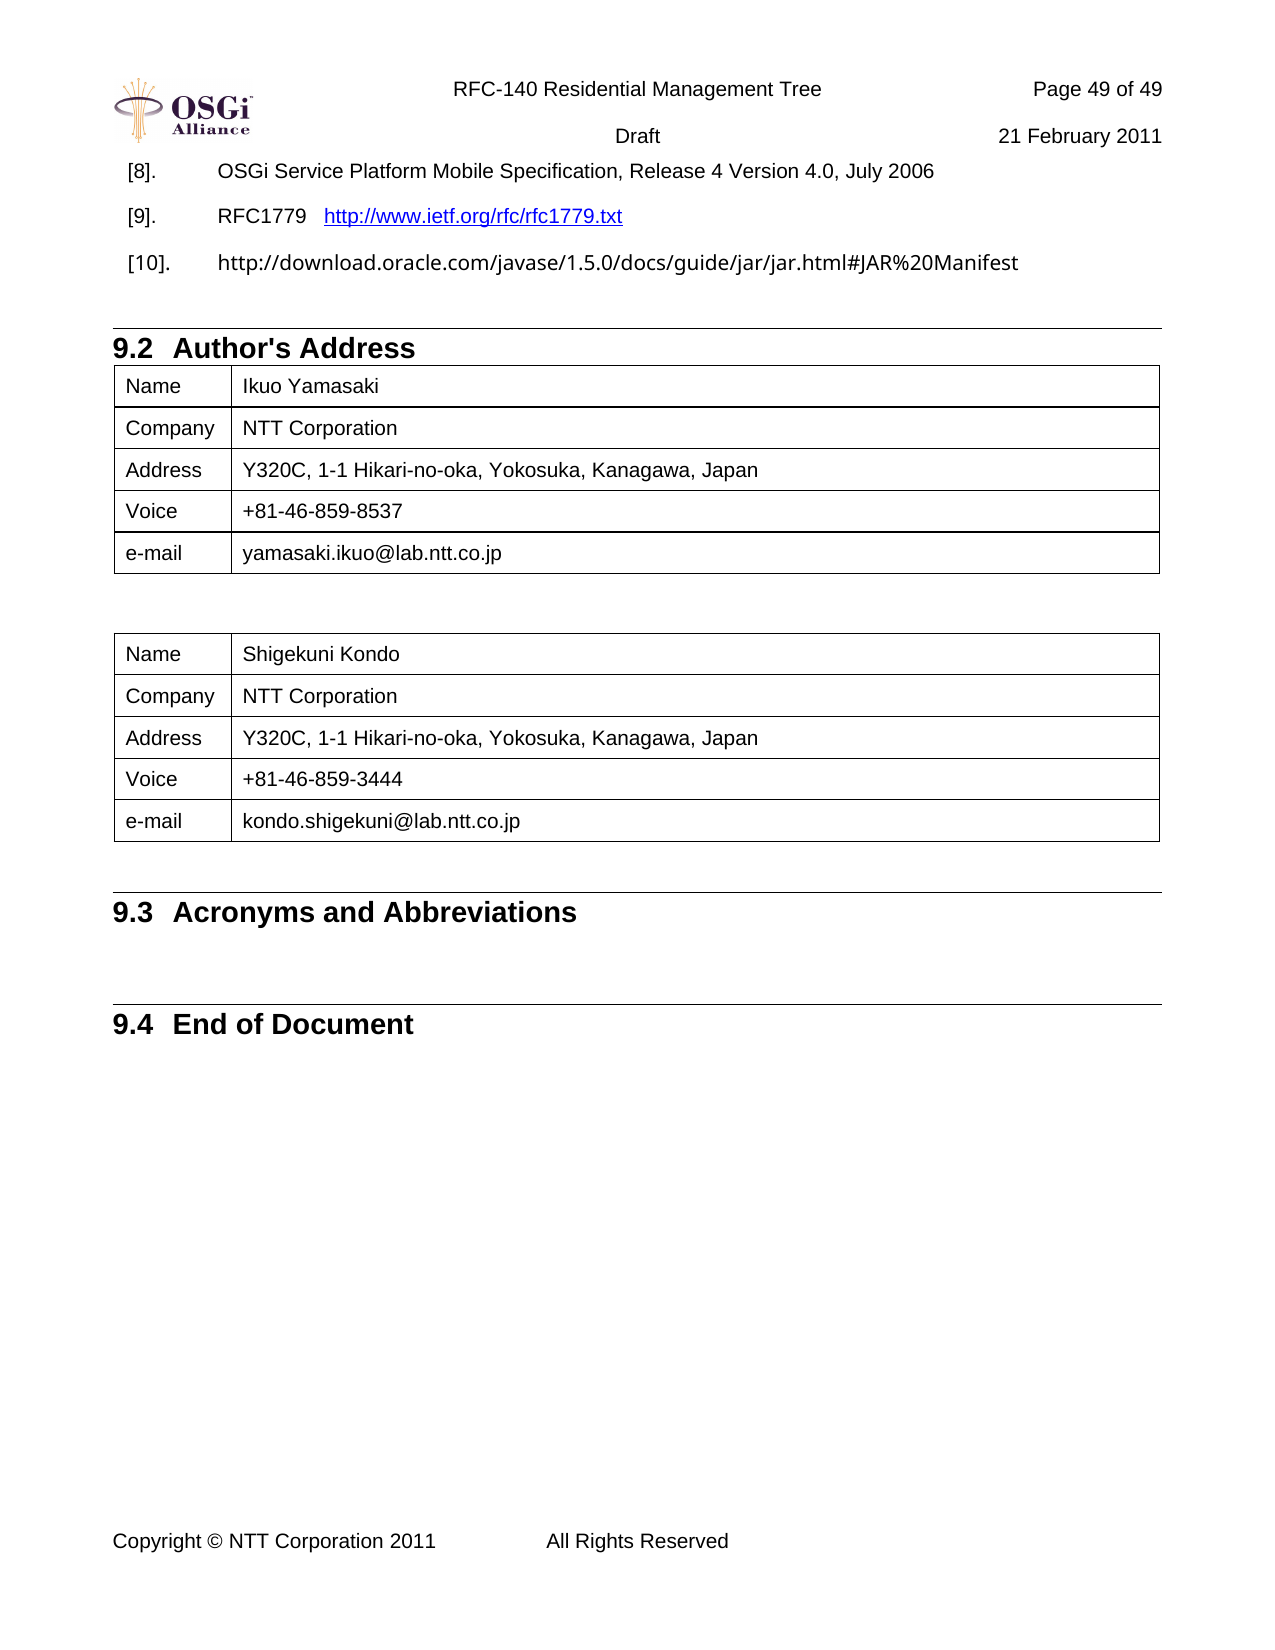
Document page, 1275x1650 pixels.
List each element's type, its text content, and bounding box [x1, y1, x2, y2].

table_cell e-mail [115, 800, 231, 841]
table_header Ikuo Yamasaki [232, 366, 1159, 406]
table_cell +81-46-859-8537 [232, 491, 1159, 531]
table_cell Voice [115, 759, 231, 799]
list OSGi Service Platform Mobile Specification, Release 4 Version 4.0, July 2006 [127, 159, 1162, 183]
table_cell Y320C, 1-1 Hikari-no-oka, Yokosuka, Kanagawa, Japan [232, 717, 1159, 758]
table_cell Company [115, 675, 231, 716]
table_cell e-mail [115, 533, 231, 573]
list http://download.oracle.com/javase/1.5.0/docs/guide/jar/jar.html#JAR%20Manifest [127, 248, 1162, 277]
table_cell yamasaki.ikuo@lab.ntt.co.jp [232, 533, 1159, 573]
table_cell NTT Corporation [232, 408, 1159, 448]
table_cell Address [115, 449, 231, 490]
subtitle End of Document [112, 1005, 1162, 1041]
table_cell kondo.shigekuni@lab.ntt.co.jp [232, 800, 1159, 841]
table_cell Address [115, 717, 231, 758]
table_cell NTT Corporation [232, 675, 1159, 716]
list RFC1779 http://www.ietf.org/rfc/rfc1779.txt [127, 204, 1162, 228]
picture [114, 78, 254, 143]
subtitle Author's Address [112, 329, 1162, 365]
table_header Name [115, 634, 231, 674]
table_cell +81-46-859-3444 [232, 759, 1159, 799]
table_header Name [115, 366, 231, 406]
table_cell Company [115, 408, 231, 448]
subtitle Acronyms and Abbreviations [112, 893, 1162, 929]
table_cell Voice [115, 491, 231, 531]
table_cell Y320C, 1-1 Hikari-no-oka, Yokosuka, Kanagawa, Japan [232, 449, 1159, 490]
table_header Shigekuni Kondo [232, 634, 1159, 674]
